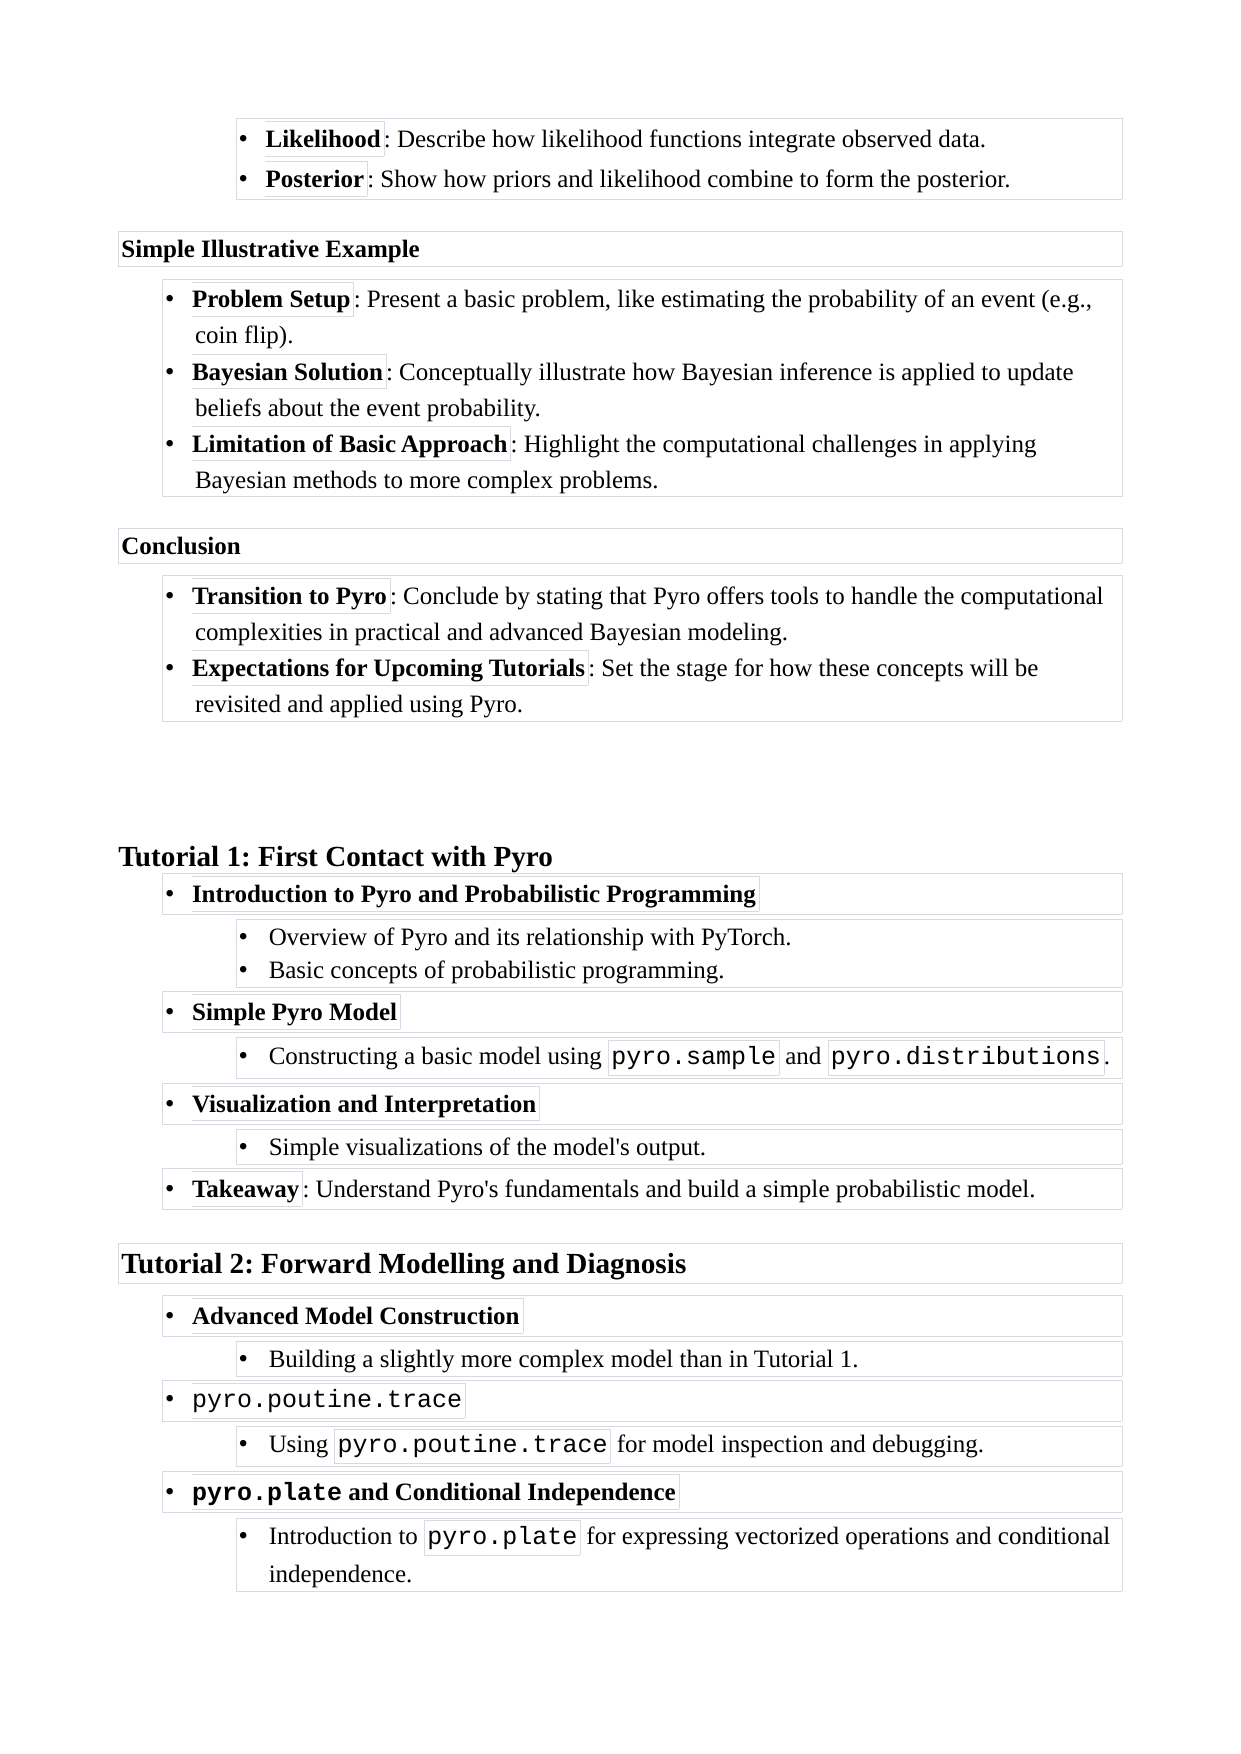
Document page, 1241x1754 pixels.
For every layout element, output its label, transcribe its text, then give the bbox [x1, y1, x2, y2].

list Posterior: Show how priors and likelihood combine to form the posterior. [237, 158, 1122, 199]
list Problem Setup: Present a basic problem, like estimating the probability of an event (e.g., coin flip). [163, 280, 1122, 349]
list Transition to Pyro: Conclude by stating that Pyro offers tools to handle the computational complexities in practical and advanced Bayesian modeling. [163, 576, 1122, 646]
list Introduction to Pyro and Probabilistic Programming [163, 874, 1122, 914]
subtitle Tutorial 2: Forward Modelling and Diagnosis [119, 1244, 1122, 1283]
list Advanced Model Construction [163, 1296, 1122, 1336]
list Takeaway: Understand Pyro's fundamentals and build a simple probabilistic model. [163, 1169, 1122, 1209]
list Basic concepts of probabilistic programming. [237, 952, 1122, 987]
subtitle Simple Illustrative Example [119, 232, 1122, 266]
list pyro.poutine.trace [163, 1381, 1122, 1421]
list Bayesian Solution: Conceptually illustrate how Bayesian inference is applied to update beliefs about the event probability. [163, 351, 1122, 421]
list Limitation of Basic Approach: Highlight the computational challenges in applying Bayesian methods to more complex problems. [163, 423, 1122, 496]
list Simple Pyro Model [163, 992, 1122, 1032]
list Expectations for Upcoming Tutorials: Set the stage for how these concepts will be revisited and applied using Pyro. [163, 647, 1122, 721]
list Introduction to pyro.plate for expressing vectorized operations and conditional independence. [237, 1519, 1122, 1591]
list Likelihood: Describe how likelihood functions integrate observed data. [237, 119, 1122, 156]
list Visualization and Interpretation [163, 1084, 1122, 1124]
subtitle Tutorial 1: First Contact with Pyro [118, 839, 1122, 873]
subtitle Conclusion [119, 529, 1122, 563]
list Building a slightly more complex model than in Tutorial 1. [237, 1342, 1122, 1376]
list pyro.plate and Conditional Independence [163, 1472, 1122, 1512]
list Simple visualizations of the model's output. [237, 1130, 1122, 1164]
list Constructing a basic model using pyro.sample and pyro.distributions. [237, 1038, 1122, 1078]
list Using pyro.poutine.trace for model inspection and debugging. [237, 1427, 1122, 1466]
list Overview of Pyro and its relationship with PyTorch. [237, 920, 1122, 951]
